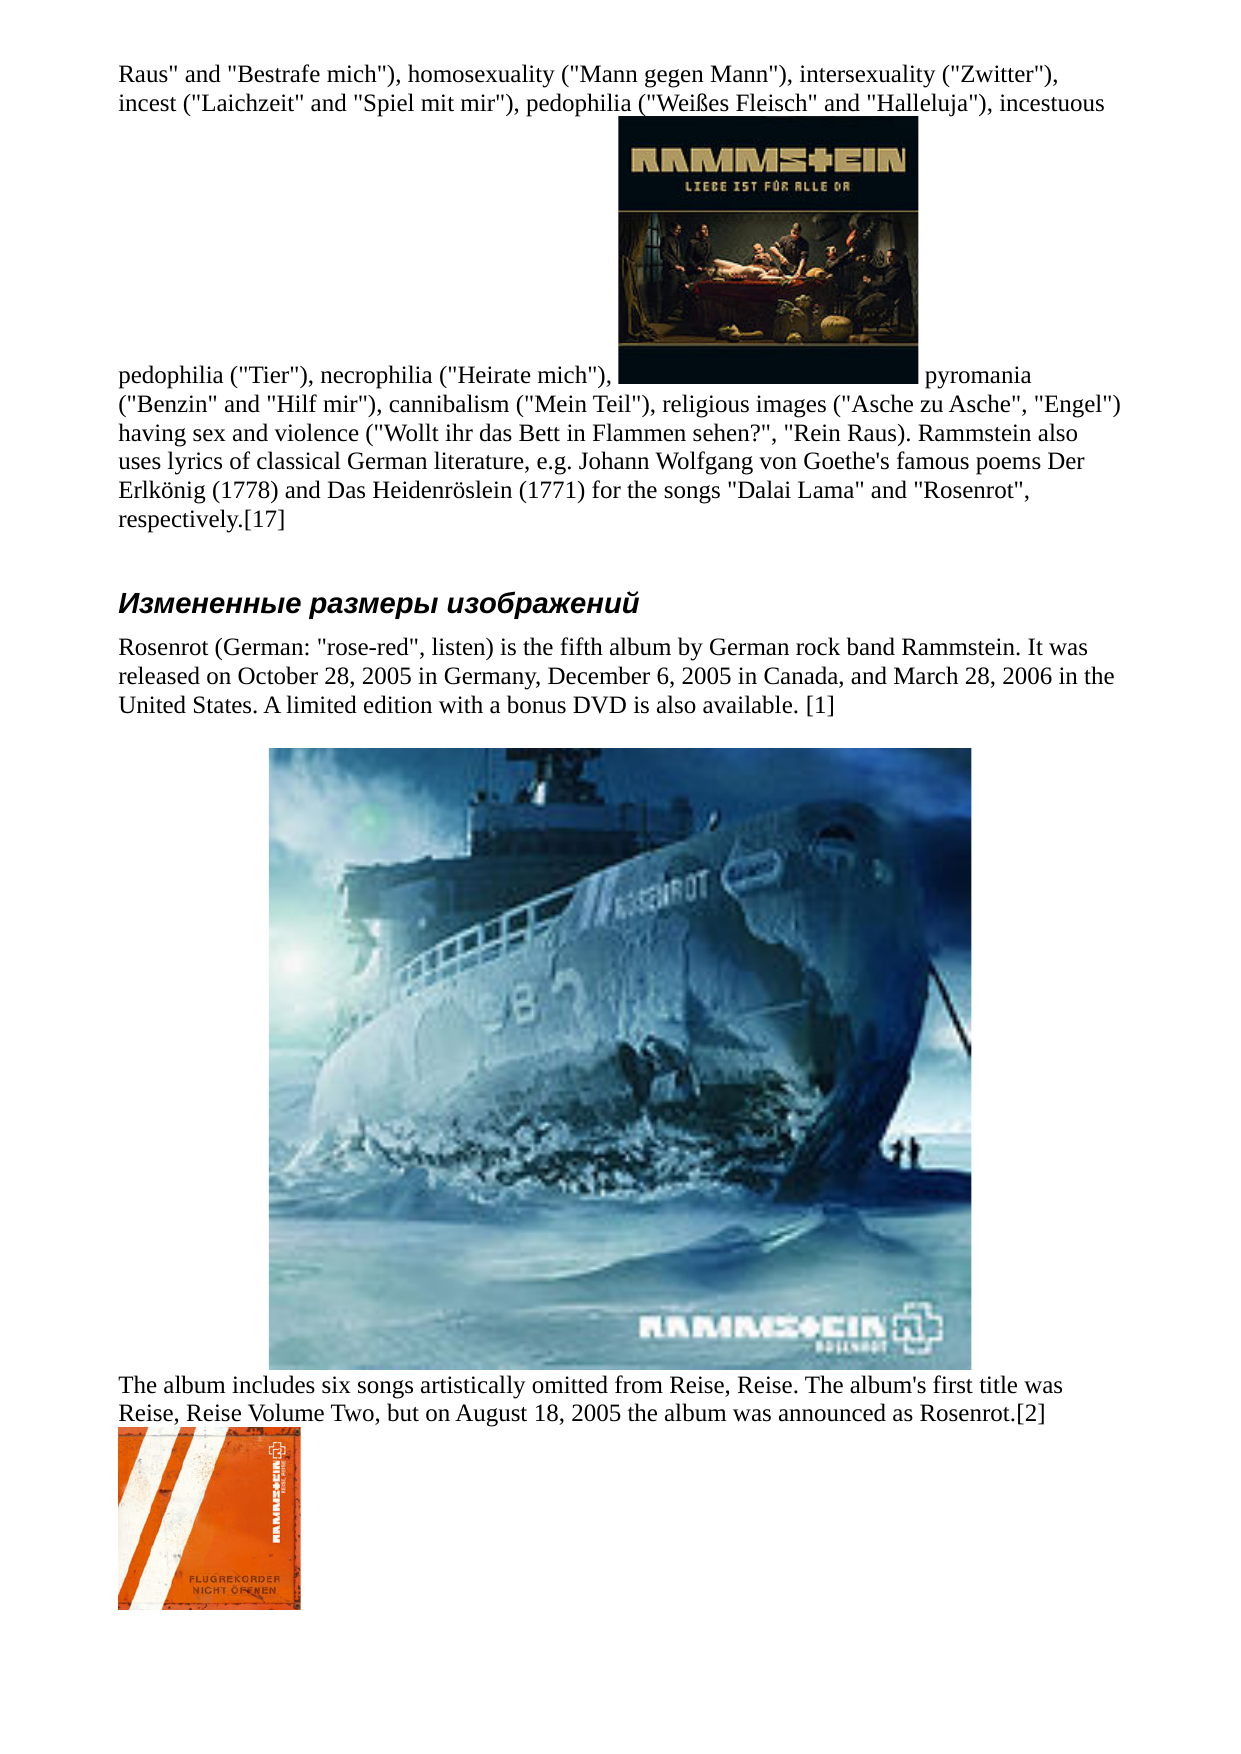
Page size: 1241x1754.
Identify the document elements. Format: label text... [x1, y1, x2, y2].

text Raus" and "Bestrafe mich"), homosexuality ("Mann gegen Mann"), intersexuality ("Zwitter"), incest ("Laichzeit" and "Spiel mit mir"), pedophilia ("Weißes Fleisch" and "Halleluja"), incestuous pedophilia ("Tier"), necrophilia ("Heirate mich"), pyromania ("Benzin" and "Hilf mir"), cannibalism ("Mein Teil"), religious images ("Asche zu Asche", "Engel") having sex and violence ("Wollt ihr das Bett in Flammen sehen?", "Rein Raus). Rammstein also uses lyrics of classical German literature, e.g. Johann Wolfgang von Goethe's famous poems Der Erlkönig (1778) and Das Heidenröslein (1771) for the songs "Dalai Lama" and "Rosenrot", respectively.[17] [118, 59, 1122, 533]
text The album includes six songs artistically omitted from Reise, Reise. The album's first title was Reise, Reise Volume Two, but on August 18, 2005 the album was announced as Rosenrot.[2] [118, 748, 1122, 1427]
text Rosenrot (German: "rose-red", listen) is the fifth album by German rock band Rammstein. It was released on October 28, 2005 in Germany, December 6, 2005 in Canada, and March 28, 2006 in the United States. A limited edition with a bonus DVD is also available. [1] [118, 632, 1122, 719]
picture [118, 1427, 301, 1610]
picture [268, 748, 972, 1370]
picture [618, 116, 919, 384]
subtitle Измененные размеры изображений [118, 586, 1122, 620]
